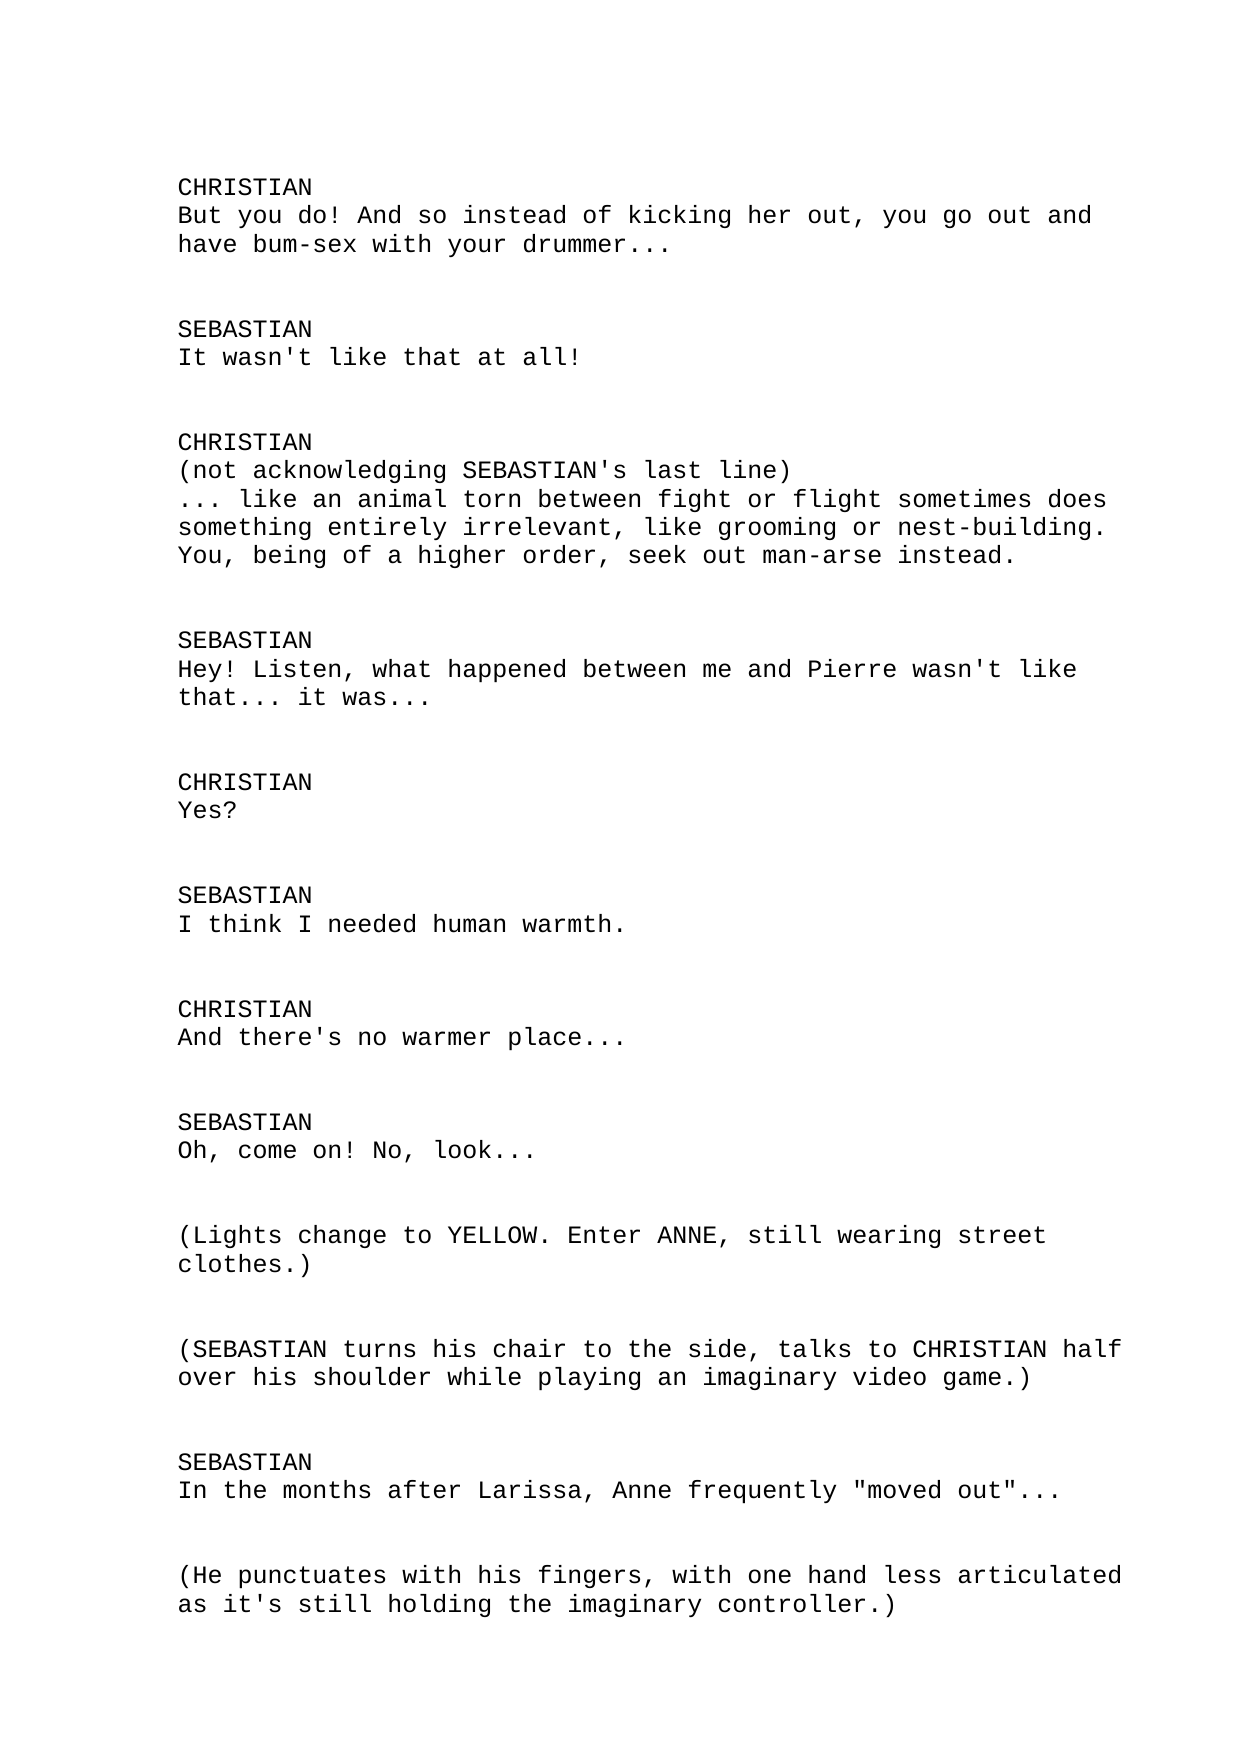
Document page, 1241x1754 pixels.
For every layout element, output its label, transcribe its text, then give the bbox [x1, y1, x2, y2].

text (not acknowledging SEBASTIAN's last line) [807, 458, 1152, 486]
text ... like an animal torn between fight or flight sometimes does something entirely irrelevant, like grooming or nest-building. You, being of a higher order, seek out man-arse instead. [1032, 486, 1152, 571]
text (SEBASTIAN turns his chair to the side, talks to CHRISTIAN half over his shoulder while playing an imaginary video game.) [1047, 1336, 1152, 1393]
text I think I needed human warmth. [642, 911, 1152, 940]
text Hey! Listen, what happened between me and Pierre wasn't like that... it was... [447, 656, 1152, 713]
text But you do! And so instead of kicking her out, you go out and have bum-sex with your drummer... [687, 203, 1152, 260]
text SEBASTIAN [327, 1110, 1152, 1138]
text In the months after Larissa, Anne frequently "moved out"... [1077, 1478, 1152, 1506]
text CHRISTIAN [327, 770, 1152, 798]
text Oh, come on! No, look... [552, 1138, 1152, 1166]
text SEBASTIAN [327, 628, 1152, 656]
text SEBASTIAN [327, 883, 1152, 911]
text SEBASTIAN [327, 1450, 1152, 1478]
text (Lights change to YELLOW. Enter ANNE, still wearing street clothes.) [327, 1223, 1152, 1280]
text CHRISTIAN [327, 996, 1152, 1025]
text CHRISTIAN [327, 175, 1152, 203]
text Yes? [252, 798, 1152, 826]
text SEBASTIAN [327, 316, 1152, 345]
text And there's no warmer place... [642, 1025, 1152, 1053]
text CHRISTIAN [327, 430, 1152, 458]
text It wasn't like that at all! [597, 345, 1152, 373]
text (He punctuates with his fingers, with one hand less articulated as it's still holding the imaginary controller.) [912, 1563, 1152, 1620]
